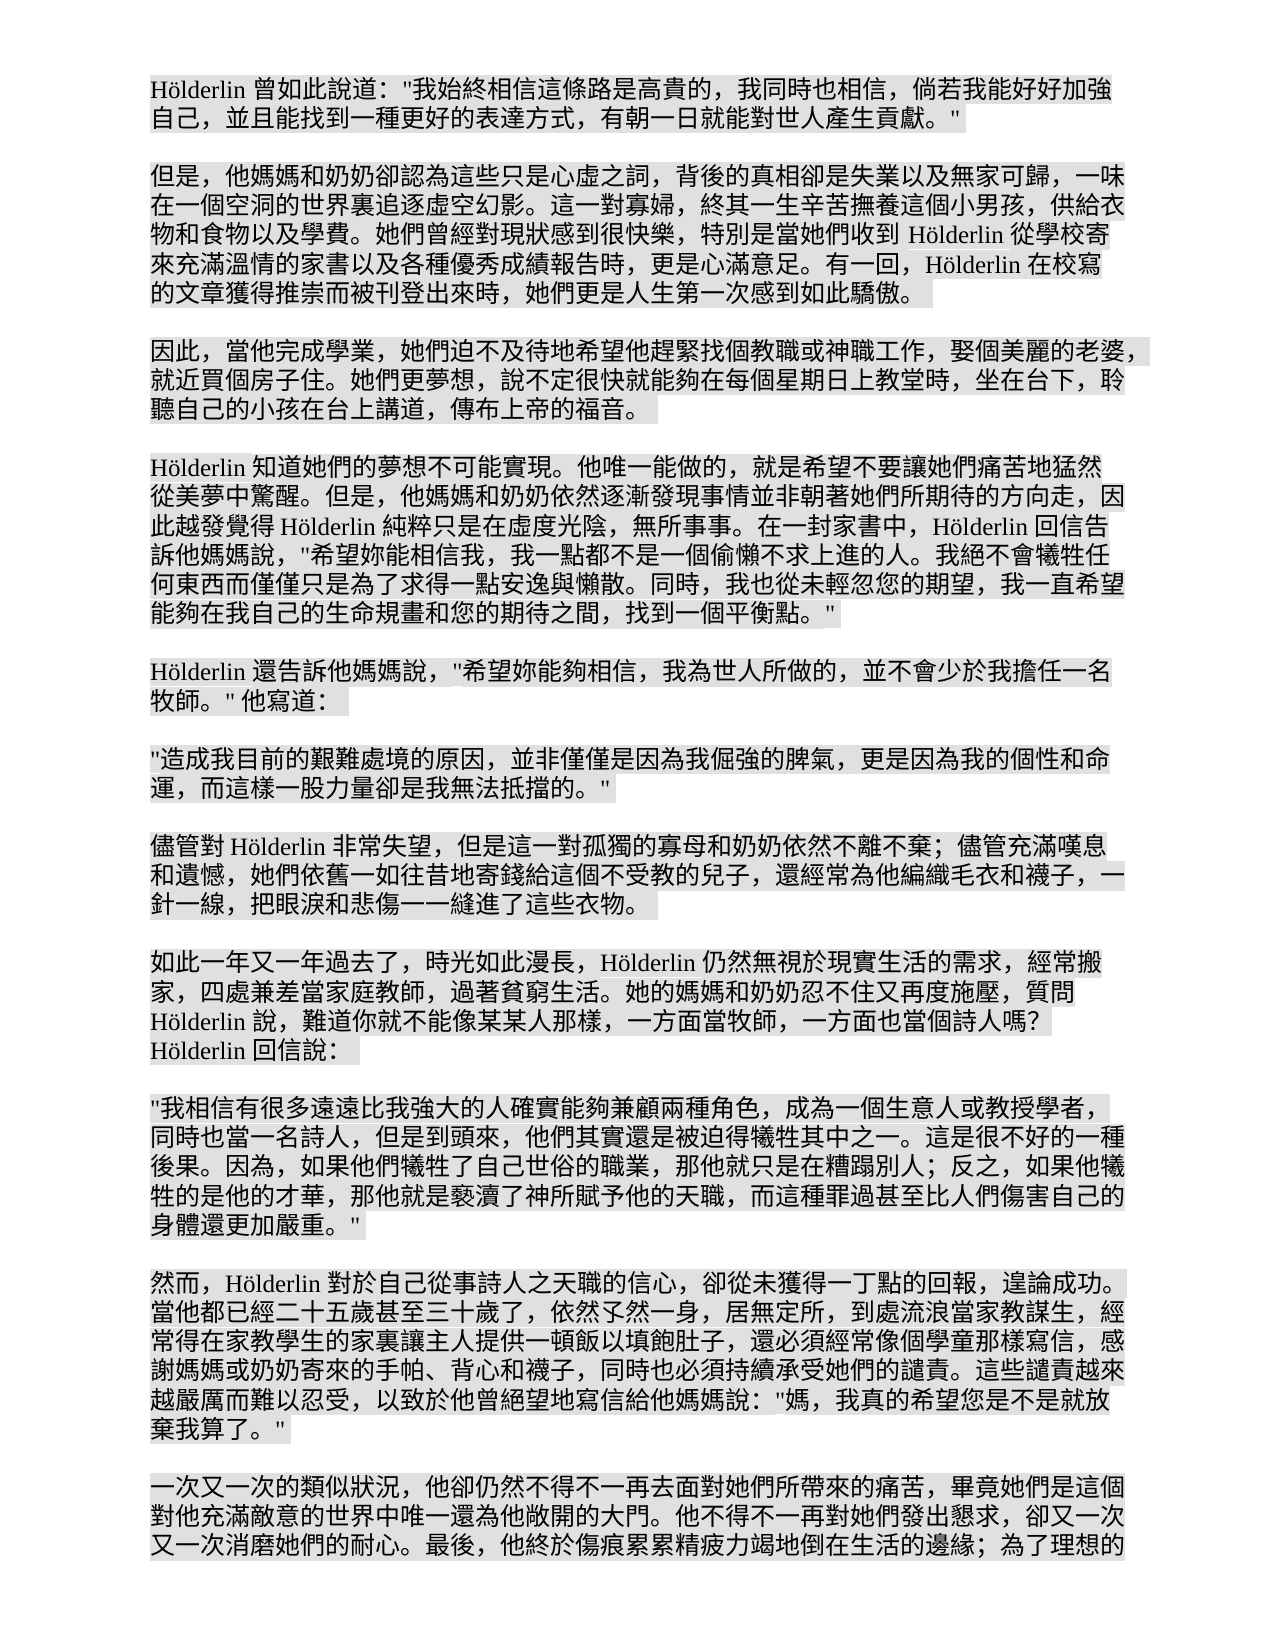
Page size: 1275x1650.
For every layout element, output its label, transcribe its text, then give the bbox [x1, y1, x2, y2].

text (續 Hölderlin) 人類從未教我這些 是一顆虔誠的心 以無比的愛 將我推向永恆 --Friedrich Hölderlin 著名的傳記作者Stefan Zweig在他的 "The Struggle with the Daemon" (與惡魔鬥爭的人) 一書中，如此描述Hölderlin： "從來沒有一個德國詩人能夠如同Hölderlin一般，對於詩及其神聖的源頭，擁有如此的信心。" 在"詩人的天職" 這一章裏頭，Zweig 如此寫道(以下是我的節譯)： 對於 Hölderlin 來說，學校無非就是一座監獄。當學校的時光一結束，Hölderlin 帶著不安與焦躁以及一種不祥的預感，迎向他的敵人--這個世界。 就各種客觀的知識來說，Hölderlin 在Tübingen 大學受到良好的教育，精通希伯來語、拉丁語與希臘語，熱衷於哲學與神學，黑格爾和Schelling是他的同窗室友。 Hölderlin 的媽媽很高興，長年的願望終能實現，因為她的小孩將能在大學教職或神職人員的職位上取得一席之地。但是，Hölderlin卻對於這兩條路興趣缺缺，他決心把他所有的熱情奉獻在那通往永恆的道路上，沒有任何力量能阻止那來自不可見的世界的呼喚，他決心順服這項自我毀滅的熱情，對於謀生的各種現實需求，絲毫不妥協。他相信，他的決心之純粹性不應受到一絲污染，他希望尋找一個"音樂、月光和情感合而為一的世界"。 Zweig 把這樣一種決志稱呼為 "Hölderlin 的英雄主義"。Zweig 說，Hölderlin 心知肚明，一旦他走上這條追尋之路，意味著他將與安穩舒適的生活無緣，沒有自己的房子和家庭。Hölderlin 曾寫道，在這條自己所選擇的道路上，"我將註定永遠和歡愉絕緣"，但他寧可選擇這樣一條充滿不確定性的詩人命運，也不願屈從於世俗的安樂。Zweig說，在追尋那不可見的世界之祭壇上，Hölderlin 本身既是祭師，亦是祭品。這樣一種心志，就是這個在生活中許多層面顯得如此脆弱而謙遜的年輕人內心之中一股強大力量的來源。 Hölderlin 知道，倘若心有旁騖，詩人所欲追尋的那永恆世界將很難企及，他必須無條件獻上一己生命，犧牲旁人從這世上所能獲得的一切。事實上，早在他離開學校之前，他就已下定決心不當神職人員，更不願讓自己被任何世俗的職位所綑綁。這條追尋之路隱匿無蹤，但他卻對之依然無限嚮往。可悲的是，他的戰鬥之初，並非遭逢敵人，也不是他所厭惡的這個世界，反而是那些他所摯愛並且也同樣深愛著他的親人，特別是他的媽媽和奶奶。他絕不願對之有任何傷害，然而他知道，她們遲早還是得為他心碎。她們始終擔心他受到壓力與挫折，從而希望他心中那一把所謂 "神聖的火燄" 能夠在這世俗的世界裏儘早熄滅、降溫。 Hölderlin 曾經對她媽媽說，他一直希望有一天能夠證明自己值得她們的愛。在這之前，他找了一個又一個的藉口，拒絕成為一名神職人員，並且絕口不提他心裏真正的動機，亦即做好一個詩人所應該做的天職，儘管他認為自己的詩只是一些微不足道的嘗試。 終其一生，他的詩並沒有引起眾人的注意，他也經常說自己只是一個初學者。對此，Hölderlin 曾如此說道："我始終相信這條路是高貴的，我同時也相信，倘若我能好好加強自己，並且能找到一種更好的表達方式，有朝一日就能對世人產生貢獻。" 但是，他媽媽和奶奶卻認為這些只是心虛之詞，背後的真相卻是失業以及無家可歸，一味在一個空洞的世界裏追逐虛空幻影。這一對寡婦，終其一生辛苦撫養這個小男孩，供給衣物和食物以及學費。她們曾經對現狀感到很快樂，特別是當她們收到 Hölderlin 從學校寄來充滿溫情的家書以及各種優秀成績報告時，更是心滿意足。有一回，Hölderlin 在校寫的文章獲得推崇而被刊登出來時，她們更是人生第一次感到如此驕傲。 因此，當他完成學業，她們迫不及待地希望他趕緊找個教職或神職工作，娶個美麗的老婆，就近買個房子住。她們更夢想，說不定很快就能夠在每個星期日上教堂時，坐在台下，聆聽自己的小孩在台上講道，傳布上帝的福音。 Hölderlin 知道她們的夢想不可能實現。他唯一能做的，就是希望不要讓她們痛苦地猛然從美夢中驚醒。但是，他媽媽和奶奶依然逐漸發現事情並非朝著她們所期待的方向走，因此越發覺得Hölderlin 純粹只是在虛度光陰，無所事事。在一封家書中，Hölderlin 回信告訴他媽媽說，"希望妳能相信我，我一點都不是一個偷懶不求上進的人。我絕不會犧牲任何東西而僅僅只是為了求得一點安逸與懶散。同時，我也從未輕忽您的期望，我一直希望能夠在我自己的生命規畫和您的期待之間，找到一個平衡點。" Hölderlin 還告訴他媽媽說，"希望妳能夠相信，我為世人所做的，並不會少於我擔任一名牧師。" 他寫道： "造成我目前的艱難處境的原因，並非僅僅是因為我倔強的脾氣，更是因為我的個性和命運，而這樣一股力量卻是我無法抵擋的。" 儘管對Hölderlin 非常失望，但是這一對孤獨的寡母和奶奶依然不離不棄；儘管充滿嘆息和遺憾，她們依舊一如往昔地寄錢給這個不受教的兒子，還經常為他編織毛衣和襪子，一針一線，把眼淚和悲傷一一縫進了這些衣物。 如此一年又一年過去了，時光如此漫長，Hölderlin 仍然無視於現實生活的需求，經常搬家，四處兼差當家庭教師，過著貧窮生活。她的媽媽和奶奶忍不住又再度施壓，質問Hölderlin 說，難道你就不能像某某人那樣，一方面當牧師，一方面也當個詩人嗎？Hölderlin 回信說： "我相信有很多遠遠比我強大的人確實能夠兼顧兩種角色，成為一個生意人或教授學者，同時也當一名詩人，但是到頭來，他們其實還是被迫得犧牲其中之一。這是很不好的一種後果。因為，如果他們犧牲了自己世俗的職業，那他就只是在糟蹋別人；反之，如果他犧牲的是他的才華，那他就是褻瀆了神所賦予他的天職，而這種罪過甚至比人們傷害自己的身體還更加嚴重。" 然而，Hölderlin 對於自己從事詩人之天職的信心，卻從未獲得一丁點的回報，遑論成功。當他都已經二十五歲甚至三十歲了，依然孓然一身，居無定所，到處流浪當家教謀生，經常得在家教學生的家裏讓主人提供一頓飯以填飽肚子，還必須經常像個學童那樣寫信，感謝媽媽或奶奶寄來的手帕、背心和襪子，同時也必須持續承受她們的譴責。這些譴責越來越嚴厲而難以忍受，以致於他曾絕望地寫信給他媽媽說："媽，我真的希望您是不是就放棄我算了。" 一次又一次的類似狀況，他卻仍然不得不一再去面對她們所帶來的痛苦，畢竟她們是這個對他充滿敵意的世界中唯一還為他敞開的大門。他不得不一再對她們發出懇求，卻又一次又一次消磨她們的耐心。最後，他終於傷痕累累精疲力竭地倒在生活的邊緣；為了理想的奮鬥，最終卻葬送了自己的生活。 Hölderlin 的英雄主義因此是如此地莊嚴，因為它既不高傲虛榮，也從無必勝的信心；他所確知的一切，就僅僅是他感受到這樣一種天職以及來自那不可見的世界的召喚。他相信的是這股召喚，而非功成名就。這個始終十分敏感而易於受傷害的年輕人，從來沒有把自己看做是披著寶衣盔甲、所有惡運長矛都必將折斷的 Siegfried (陳真按：中世紀德語史詩《尼伯龍根之歌》裏屠殺巨龍的英雄)。恰恰相反的是，他始終清楚地意識到這份宿命即將迎面而來的自我毀滅。然而，也正是因為這樣一股揮之不去的毀滅陰影，使得他的奮鬥顯得如此的高貴與勇敢。 大家切莫以為 Hölderlin 這股為了詩歌奮戰不懈的信心，想必是因為他對於自身才華擁有相當的自信。事實不然，他一直十分看輕自己的能力。尼采式的那種雄性的、近乎病態的自信，在Hölderlin 的身上完全看不到一點影子；旁人一句無心的話語或批評都有可能會傷了他的心。當他還是個學童時，甚至對一些很拙劣的著名詩人例如Conz及Neuffer都還抱持著尊敬之心。然而，就在這樣一種個性上的謙遜和極度敏感的背後，卻有著一股對於詩歌鋼鐵般的意志，不惜殉道自焚的決心。在一封寫給他的好朋友的信裏頭，Hölderlin 如此說道： "親愛的朋友啊，什麼時候人們才會意識到，最強大的力量其實就表現在那最卑微的態度之中。如果一個人曾經傳達出某種神聖的訊息，那麼，這樣一種傳達，絕不可能不帶著卑微與哀傷。" Hölderlin 是個英雄，但他的英雄氣息絕非逞強鬥狠、志在必得的，而是殉道式的，是一種心甘情願為某種不可見的東西受苦，為自己的信仰與理想而主動迎向自我毀滅的決心。 「哦，命運，請祢隨心所欲吧！」透過這句話，這個向來絕不屈服的人，卻溫順虔誠地屈服於他自己所創造出來的悲劇面前。我不知道在這世界上還會有哪種形式的英雄主義能比這更高貴，它既無血腥，亦無一絲權力慾望。最高貴的勇氣，從來不帶任何殘酷與爭鬥，而是毫不設防地屈服於那莊嚴而神聖的必然性面前，為之獻身。 [150, 75, 1125, 1561]
